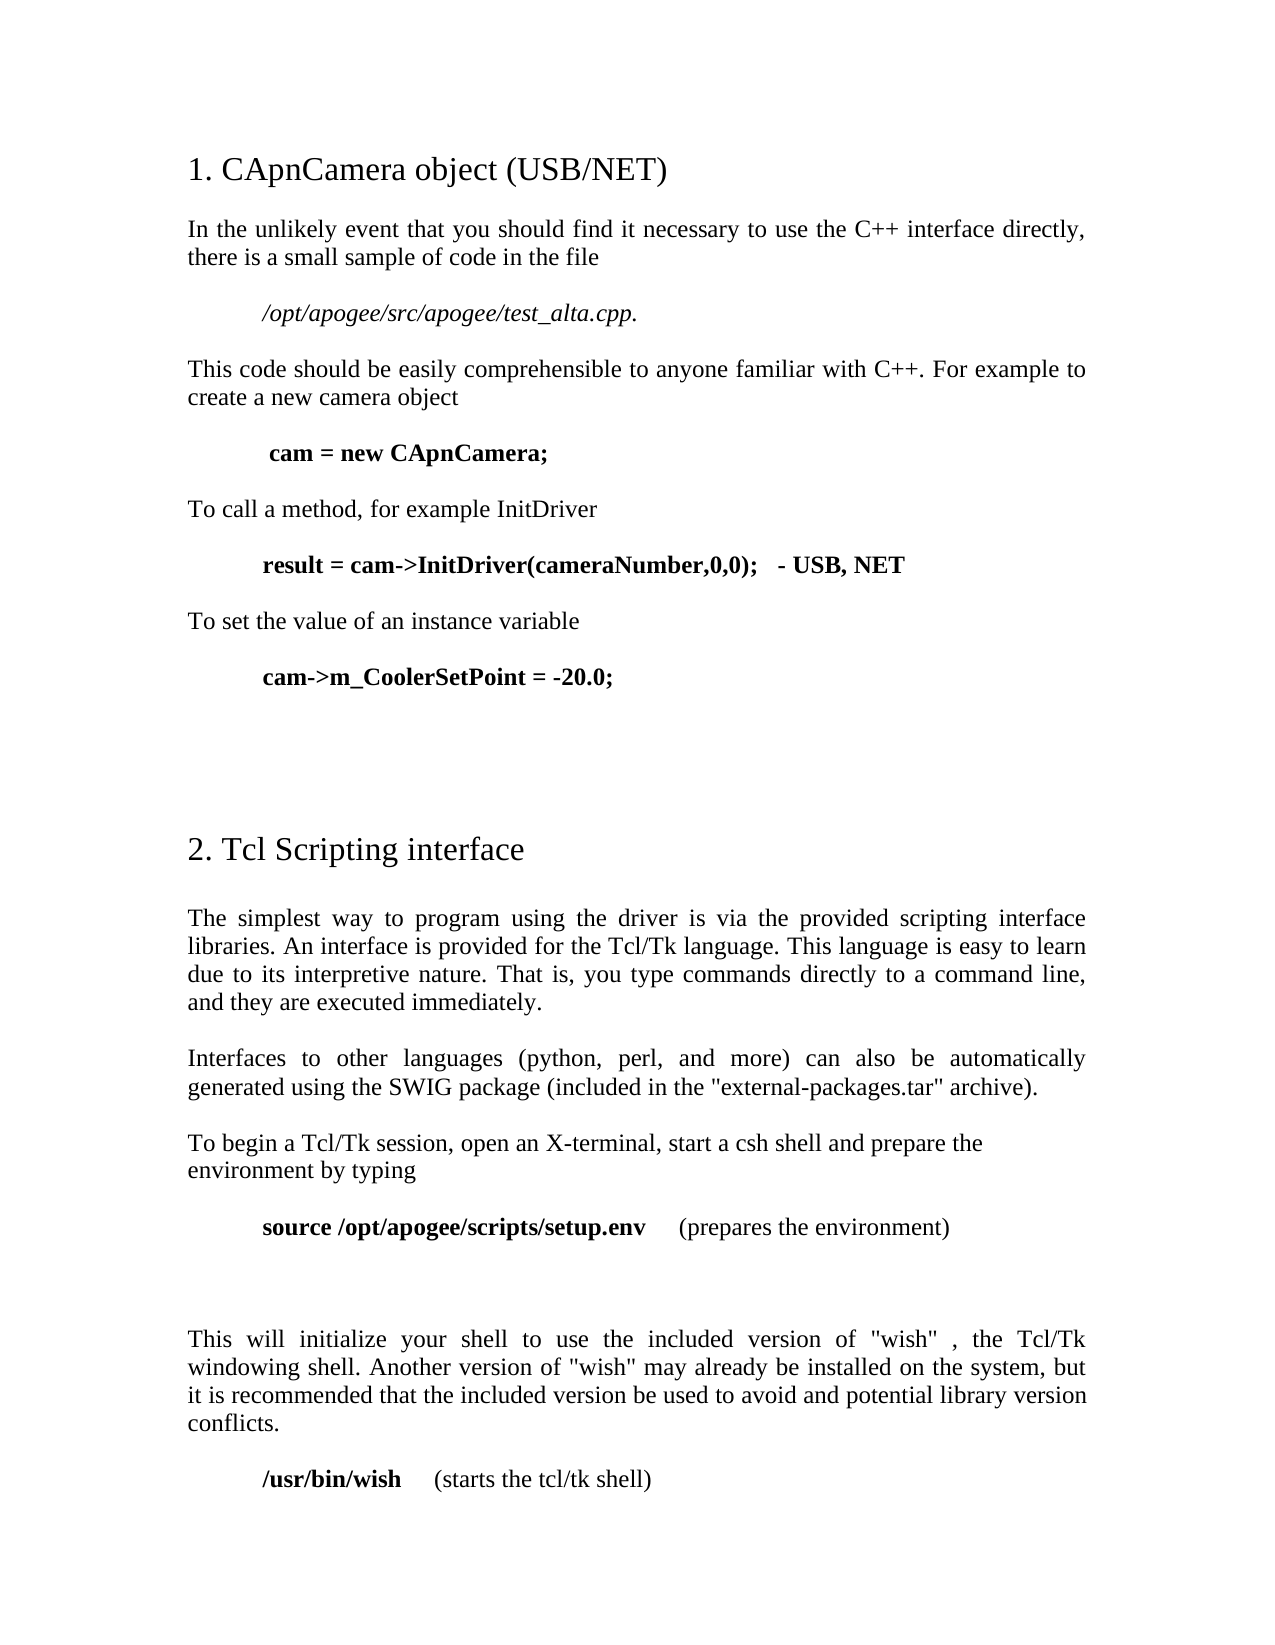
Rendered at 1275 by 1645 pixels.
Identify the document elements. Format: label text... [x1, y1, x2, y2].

text Interfaces to other languages (python, perl, and more) can also be automatically generated using the SWIG package (included in the "external-packages.tar" archive). [187, 1044, 1087, 1100]
text result = cam->InitDriver(cameraNumber,0,0); - USB, NET [187, 551, 1087, 579]
text To begin a Tcl/Tk session, open an X-terminal, start a csh shell and prepare the environment by typing [187, 1128, 1087, 1184]
text source /opt/apogee/scripts/setup.env (prepares the environment) [187, 1212, 1087, 1241]
text In the unlikely event that you should find it necessary to use the C++ interface directly, there is a small sample of code in the file [187, 215, 1087, 271]
text This will initialize your shell to use the included version of "wish" , the Tcl/Tk windowing shell. Another version of "wish" may already be installed on the system, but it is recommended that the included version be used to avoid and potential library version conflicts. [187, 1324, 1087, 1437]
text /opt/apogee/src/apogee/test_alta.cpp. [187, 299, 1087, 327]
text The simplest way to program using the driver is via the provided scripting interface libraries. An interface is provided for the Tcl/Tk language. This language is easy to learn due to its interpretive nature. That is, you type commands directly to a command line, and they are executed immediately. [187, 904, 1087, 1016]
text To call a method, for example InitDriver [187, 495, 1087, 523]
text 1. CApnCamera object (USB/NET) [187, 150, 1087, 187]
text cam->m_CoolerSetPoint = -20.0; [187, 663, 1087, 691]
text This code should be easily comprehensible to anyone familiar with C++. For example to create a new camera object [187, 355, 1087, 411]
text /usr/bin/wish (starts the tcl/tk shell) [187, 1465, 1087, 1493]
text 2. Tcl Scripting interface [187, 830, 1087, 867]
text To set the value of an instance variable [187, 607, 1087, 635]
text cam = new CApnCamera; [187, 439, 1087, 467]
